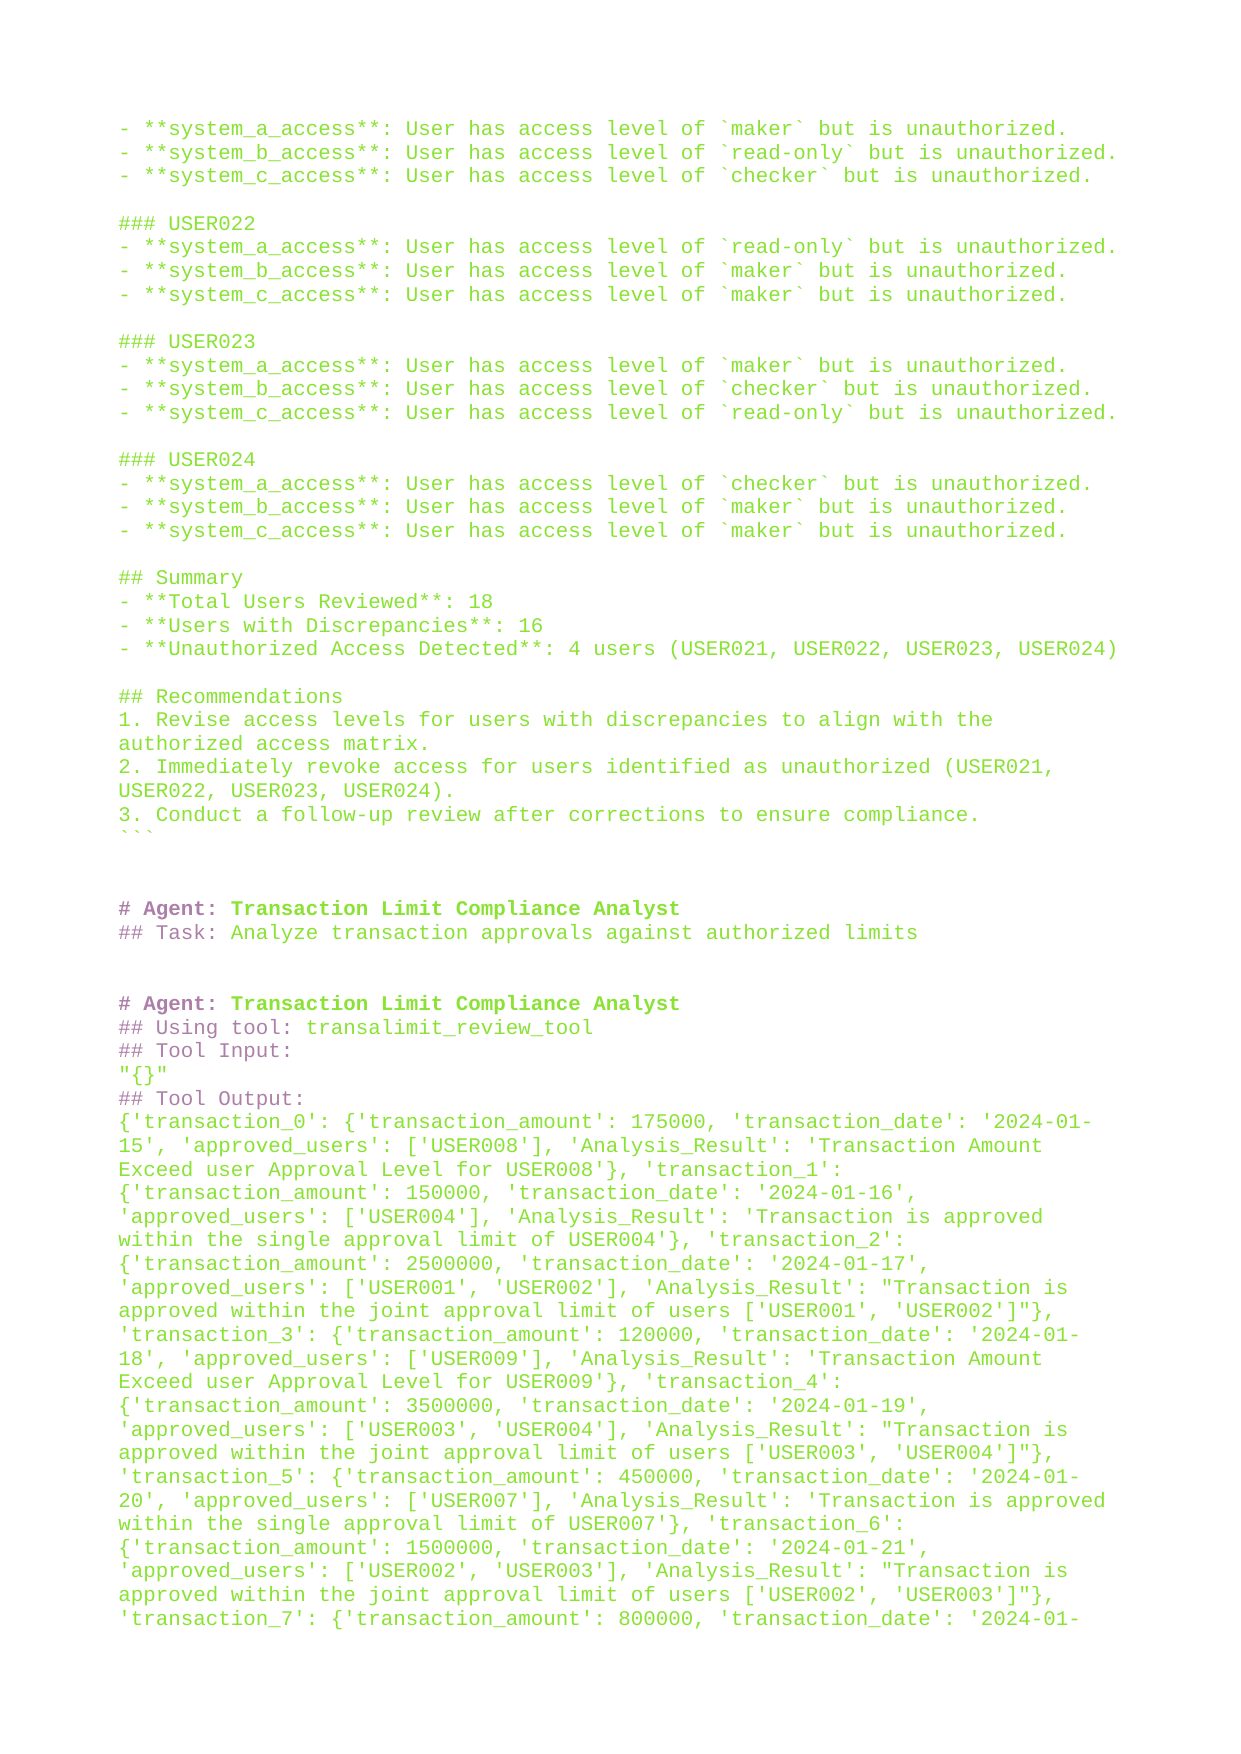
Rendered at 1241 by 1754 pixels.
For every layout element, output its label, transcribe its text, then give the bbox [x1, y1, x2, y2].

text ### USER023 [118, 331, 1122, 354]
text ## Task: Analyze transaction approvals against authorized limits [118, 922, 1122, 946]
text - **system_b_access**: User has access level of `maker` but is unauthorized. [118, 260, 1122, 284]
text ## Summary [118, 567, 1122, 591]
text - **Users with Discrepancies**: 16 [118, 615, 1122, 638]
text ### USER022 [118, 213, 1122, 236]
text ### USER024 [118, 449, 1122, 473]
text - **system_a_access**: User has access level of `maker` but is unauthorized. [118, 118, 1122, 142]
text # Agent: Transaction Limit Compliance Analyst [118, 993, 1122, 1017]
text - **system_a_access**: User has access level of `maker` but is unauthorized. [118, 354, 1122, 378]
text - **system_b_access**: User has access level of `maker` but is unauthorized. [118, 496, 1122, 520]
text - **system_b_access**: User has access level of `checker` but is unauthorized. [118, 378, 1122, 402]
text {'transaction_0': {'transaction_amount': 175000, 'transaction_date': '2024-01-15', 'approved_users': ['USER008'], 'Analysis_Result': 'Transaction Amount Exceed user Approval Level for USER008'}, 'transaction_1': {'transaction_amount': 150000, 'transaction_date': '2024-01-16', 'approved_users': ['USER004'], 'Analysis_Result': 'Transaction is approved within the single approval limit of USER004'}, 'transaction_2': {'transaction_amount': 2500000, 'transaction_date': '2024-01-17', 'approved_users': ['USER001', 'USER002'], 'Analysis_Result': "Transaction is approved within the joint approval limit of users ['USER001', 'USER002']"}, 'transaction_3': {'transaction_amount': 120000, 'transaction_date': '2024-01-18', 'approved_users': ['USER009'], 'Analysis_Result': 'Transaction Amount Exceed user Approval Level for USER009'}, 'transaction_4': {'transaction_amount': 3500000, 'transaction_date': '2024-01-19', 'approved_users': ['USER003', 'USER004'], 'Analysis_Result': "Transaction is approved within the joint approval limit of users ['USER003', 'USER004']"}, 'transaction_5': {'transaction_amount': 450000, 'transaction_date': '2024-01-20', 'approved_users': ['USER007'], 'Analysis_Result': 'Transaction is approved within the single approval limit of USER007'}, 'transaction_6': {'transaction_amount': 1500000, 'transaction_date': '2024-01-21', 'approved_users': ['USER002', 'USER003'], 'Analysis_Result': "Transaction is approved within the joint approval limit of users ['USER002', 'USER003']"}, 'transaction_7': {'transaction_amount': 800000, 'transaction_date': '2024-01- [118, 1111, 1122, 1631]
text ## Recommendations [118, 686, 1122, 709]
text ## Tool Input: [118, 1040, 1122, 1064]
text - **system_a_access**: User has access level of `checker` but is unauthorized. [118, 473, 1122, 496]
text - **Unauthorized Access Detected**: 4 users (USER021, USER022, USER023, USER024) [118, 638, 1122, 662]
text "{}" [118, 1064, 1122, 1088]
text - **system_b_access**: User has access level of `read-only` but is unauthorized. [118, 142, 1122, 165]
text - **system_c_access**: User has access level of `maker` but is unauthorized. [118, 284, 1122, 307]
text - **system_c_access**: User has access level of `read-only` but is unauthorized. [118, 402, 1122, 426]
text 3. Conduct a follow-up review after corrections to ensure compliance. [118, 804, 1122, 827]
text 2. Immediately revoke access for users identified as unauthorized (USER021, USER022, USER023, USER024). [118, 757, 1122, 804]
text - **system_a_access**: User has access level of `read-only` but is unauthorized. [118, 236, 1122, 260]
text ## Using tool: transalimit_review_tool [118, 1017, 1122, 1040]
text - **system_c_access**: User has access level of `maker` but is unauthorized. [118, 520, 1122, 544]
text # Agent: Transaction Limit Compliance Analyst [118, 898, 1122, 922]
text - **system_c_access**: User has access level of `checker` but is unauthorized. [118, 165, 1122, 189]
text ``` [118, 827, 1122, 851]
text - **Total Users Reviewed**: 18 [118, 591, 1122, 615]
text 1. Revise access levels for users with discrepancies to align with the authorized access matrix. [118, 709, 1122, 757]
text ## Tool Output: [118, 1088, 1122, 1111]
